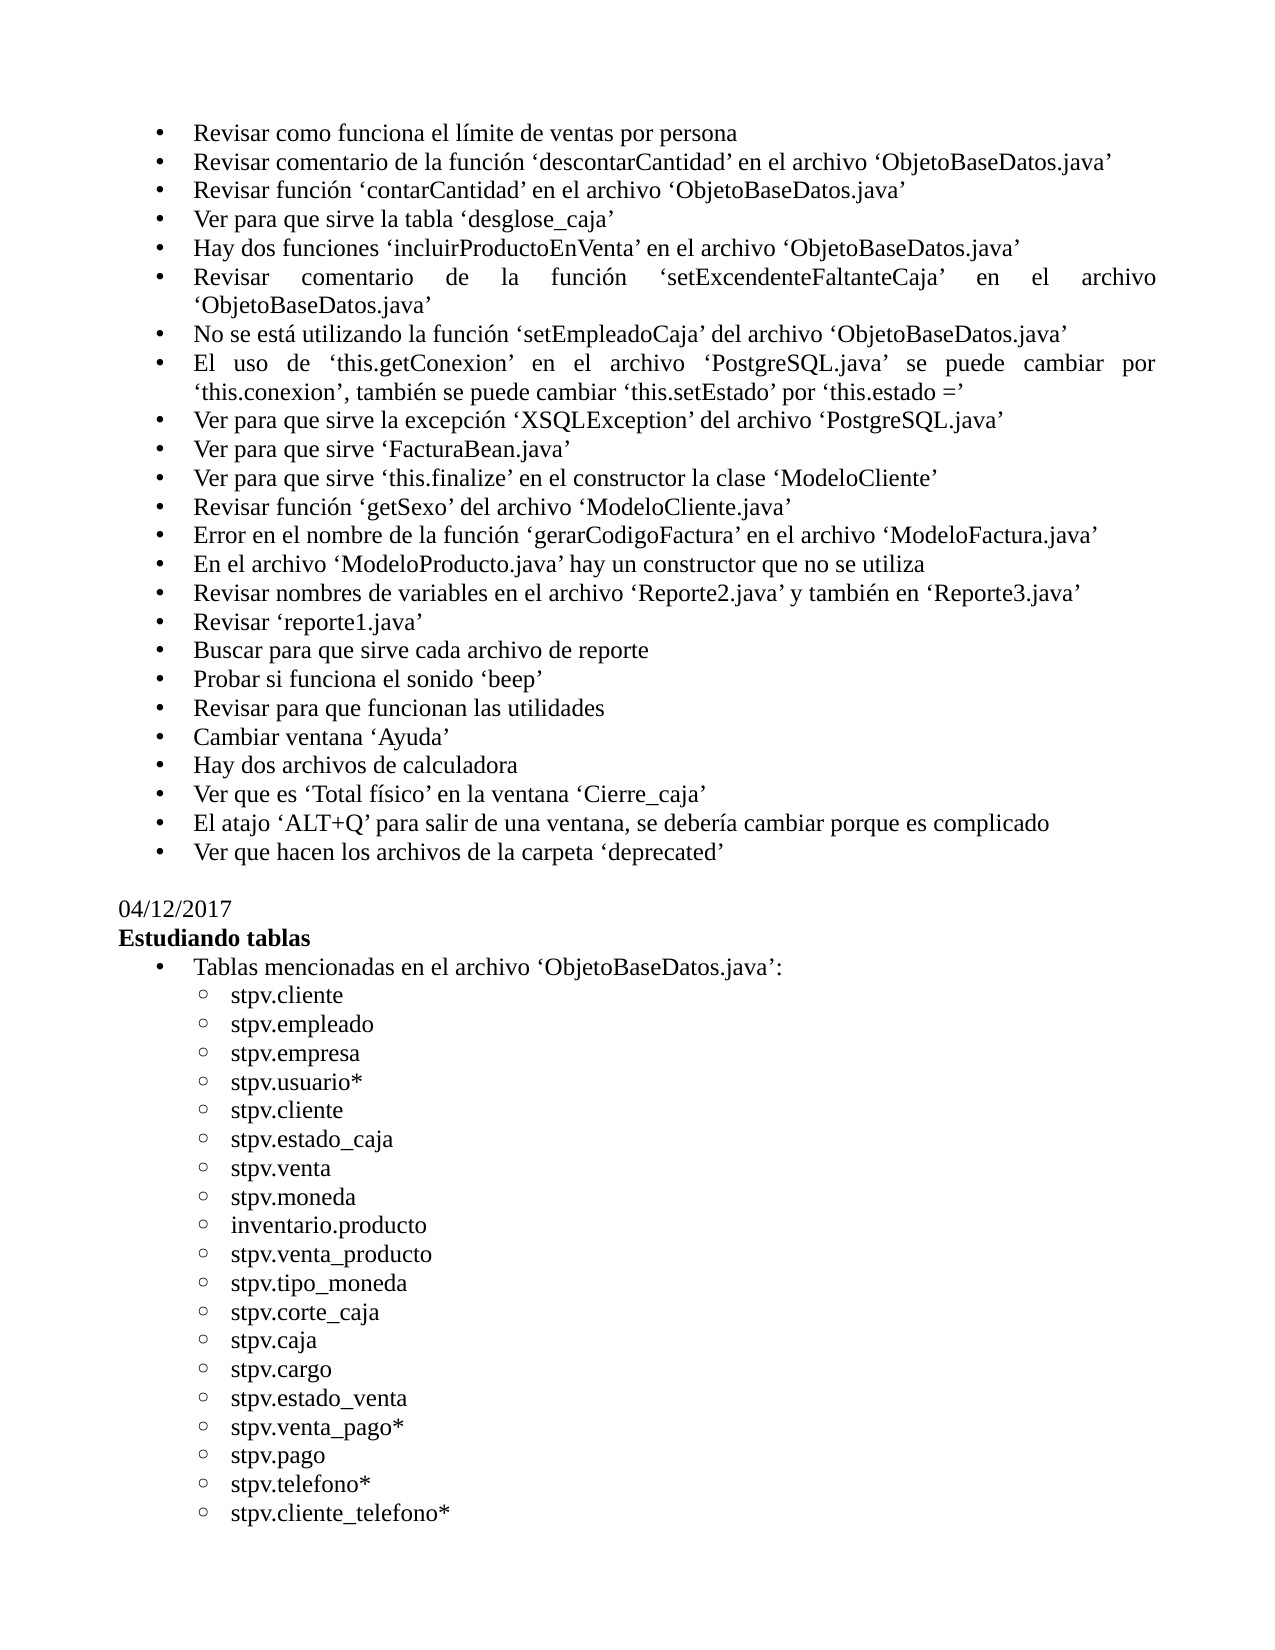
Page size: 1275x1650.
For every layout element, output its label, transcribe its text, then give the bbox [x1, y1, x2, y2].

list Cambiar ventana ‘Ayuda’ [156, 722, 1157, 751]
list stpv.telefono* [193, 1469, 1157, 1498]
list Revisar ‘reporte1.java’ [156, 607, 1157, 636]
list stpv.caja [193, 1326, 1157, 1354]
list Ver para que sirve ‘this.finalize’ en el constructor la clase ‘ModeloCliente’ [156, 463, 1157, 492]
list Error en el nombre de la función ‘gerarCodigoFactura’ en el archivo ‘ModeloFactura.java’ [156, 521, 1157, 549]
list stpv.venta [193, 1153, 1157, 1182]
list stpv.cliente [193, 981, 1157, 1009]
list Ver que hacen los archivos de la carpeta ‘deprecated’ [156, 837, 1157, 866]
list Ver que es ‘Total físico’ en la ventana ‘Cierre_caja’ [156, 779, 1157, 808]
list Hay dos archivos de calculadora [156, 751, 1157, 779]
list Hay dos funciones ‘incluirProductoEnVenta’ en el archivo ‘ObjetoBaseDatos.java’ [156, 233, 1157, 262]
list stpv.venta_pago* [193, 1412, 1157, 1441]
list Probar si funciona el sonido ‘beep’ [156, 664, 1157, 693]
list No se está utilizando la función ‘setEmpleadoCaja’ del archivo ‘ObjetoBaseDatos.java’ [156, 319, 1157, 348]
list Ver para que sirve la tabla ‘desglose_caja’ [156, 204, 1157, 233]
list stpv.venta_producto [193, 1239, 1157, 1268]
list stpv.cliente_telefono* [193, 1498, 1157, 1527]
list stpv.usuario* [193, 1067, 1157, 1096]
list stpv.empleado [193, 1009, 1157, 1038]
list stpv.moneda [193, 1182, 1157, 1211]
list Ver para que sirve ‘FacturaBean.java’ [156, 434, 1157, 463]
list Buscar para que sirve cada archivo de reporte [156, 636, 1157, 664]
list stpv.cargo [193, 1354, 1157, 1383]
list stpv.estado_venta [193, 1383, 1157, 1412]
list Revisar comentario de la función ‘descontarCantidad’ en el archivo ‘ObjetoBaseDatos.java’ [156, 147, 1157, 176]
text Estudiando tablas [118, 923, 1157, 952]
list inventario.producto [193, 1211, 1157, 1239]
list Revisar para que funcionan las utilidades [156, 693, 1157, 722]
list stpv.estado_caja [193, 1124, 1157, 1153]
list Revisar comentario de la función ‘setExcendenteFaltanteCaja’ en el archivo ‘ObjetoBaseDatos.java’ [156, 262, 1157, 319]
list Revisar nombres de variables en el archivo ‘Reporte2.java’ y también en ‘Reporte3.java’ [156, 578, 1157, 607]
list stpv.cliente [193, 1096, 1157, 1124]
list Revisar como funciona el límite de ventas por persona [156, 118, 1157, 147]
list stpv.empresa [193, 1038, 1157, 1067]
list En el archivo ‘ModeloProducto.java’ hay un constructor que no se utiliza [156, 549, 1157, 578]
list Revisar función ‘getSexo’ del archivo ‘ModeloCliente.java’ [156, 492, 1157, 521]
list El atajo ‘ALT+Q’ para salir de una ventana, se debería cambiar porque es complicado [156, 808, 1157, 837]
list Ver para que sirve la excepción ‘XSQLException’ del archivo ‘PostgreSQL.java’ [156, 406, 1157, 434]
text 04/12/2017 [118, 894, 1157, 923]
list stpv.pago [193, 1441, 1157, 1469]
list stpv.tipo_moneda [193, 1268, 1157, 1297]
list stpv.corte_caja [193, 1297, 1157, 1326]
list El uso de ‘this.getConexion’ en el archivo ‘PostgreSQL.java’ se puede cambiar por ‘this.conexion’, también se puede cambiar ‘this.setEstado’ por ‘this.estado =’ [156, 348, 1157, 406]
list Revisar función ‘contarCantidad’ en el archivo ‘ObjetoBaseDatos.java’ [156, 176, 1157, 204]
list Tablas mencionadas en el archivo ‘ObjetoBaseDatos.java’: [156, 952, 1157, 981]
